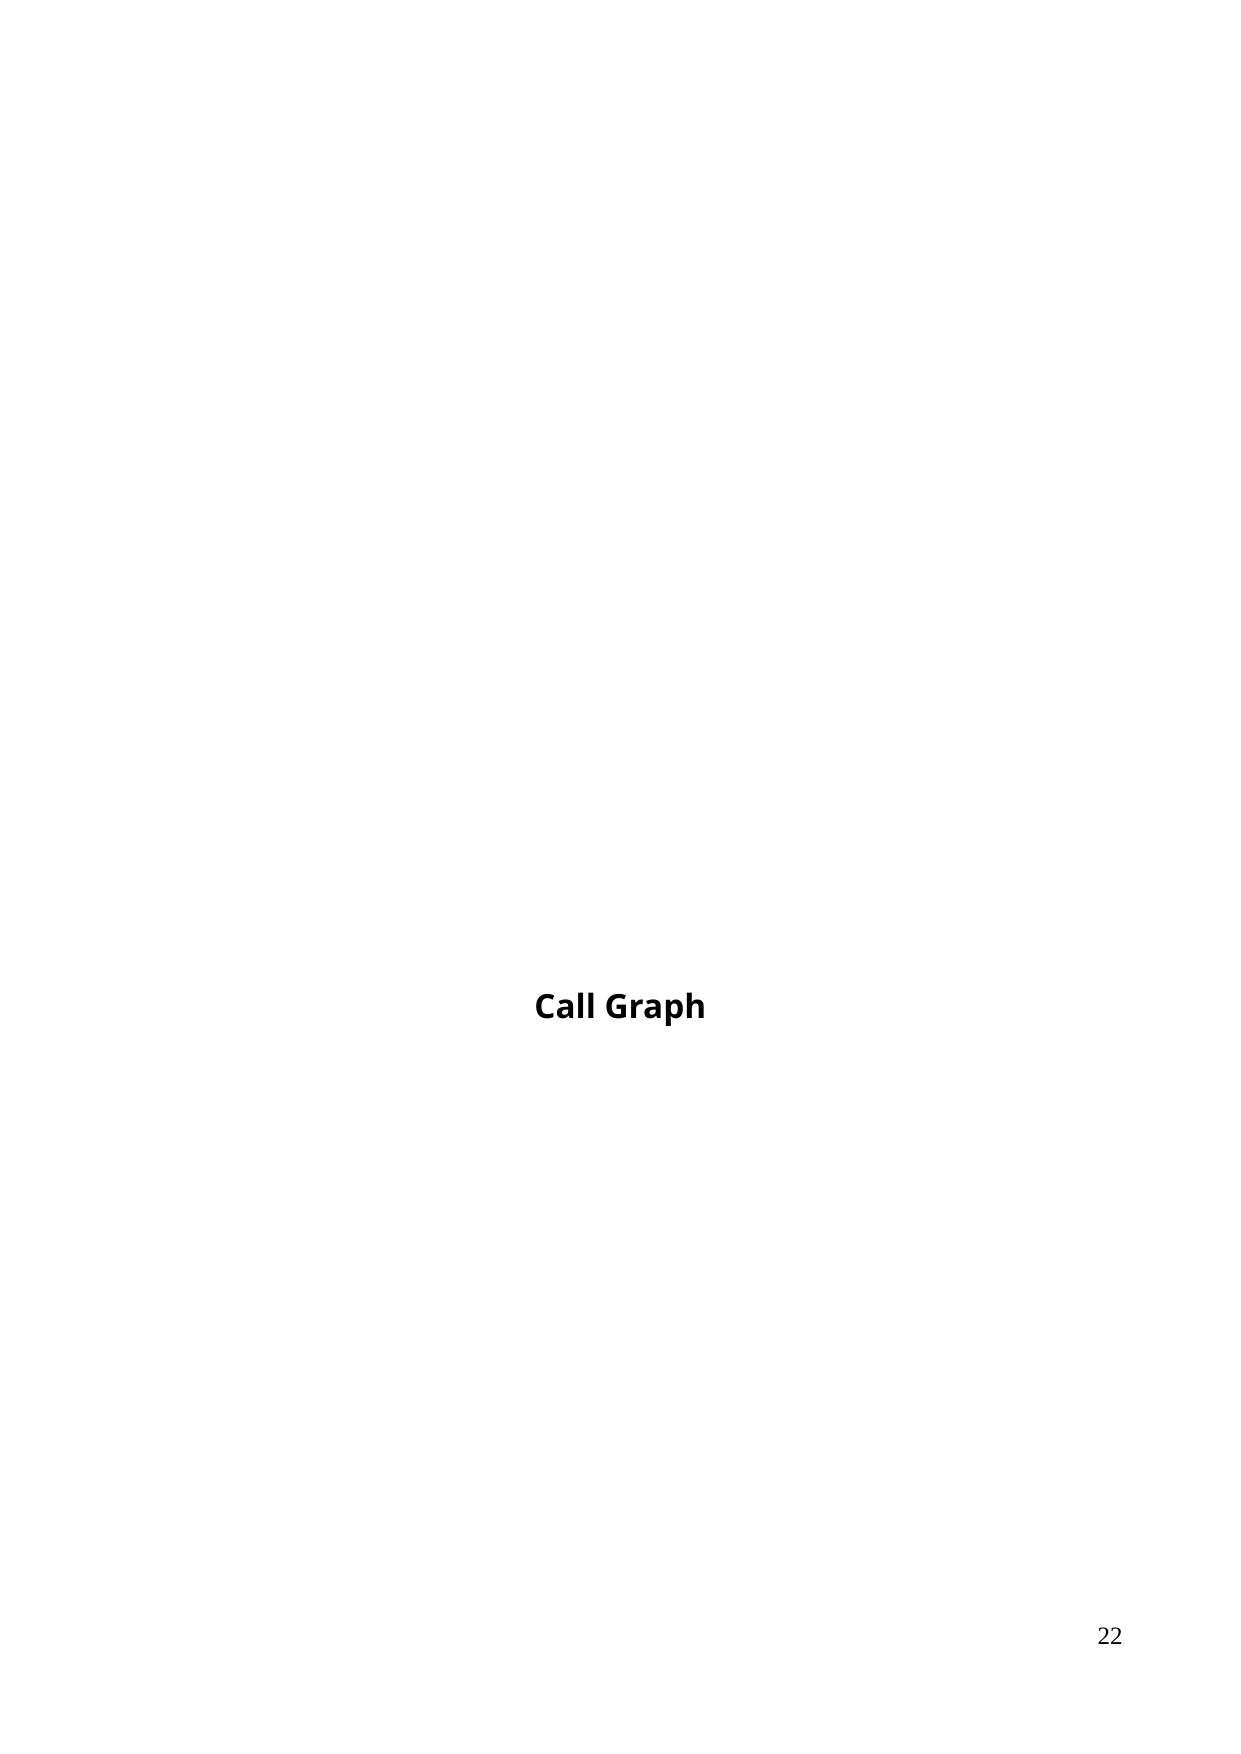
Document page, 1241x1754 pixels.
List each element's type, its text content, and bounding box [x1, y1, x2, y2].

text Call Graph [118, 983, 1122, 1029]
